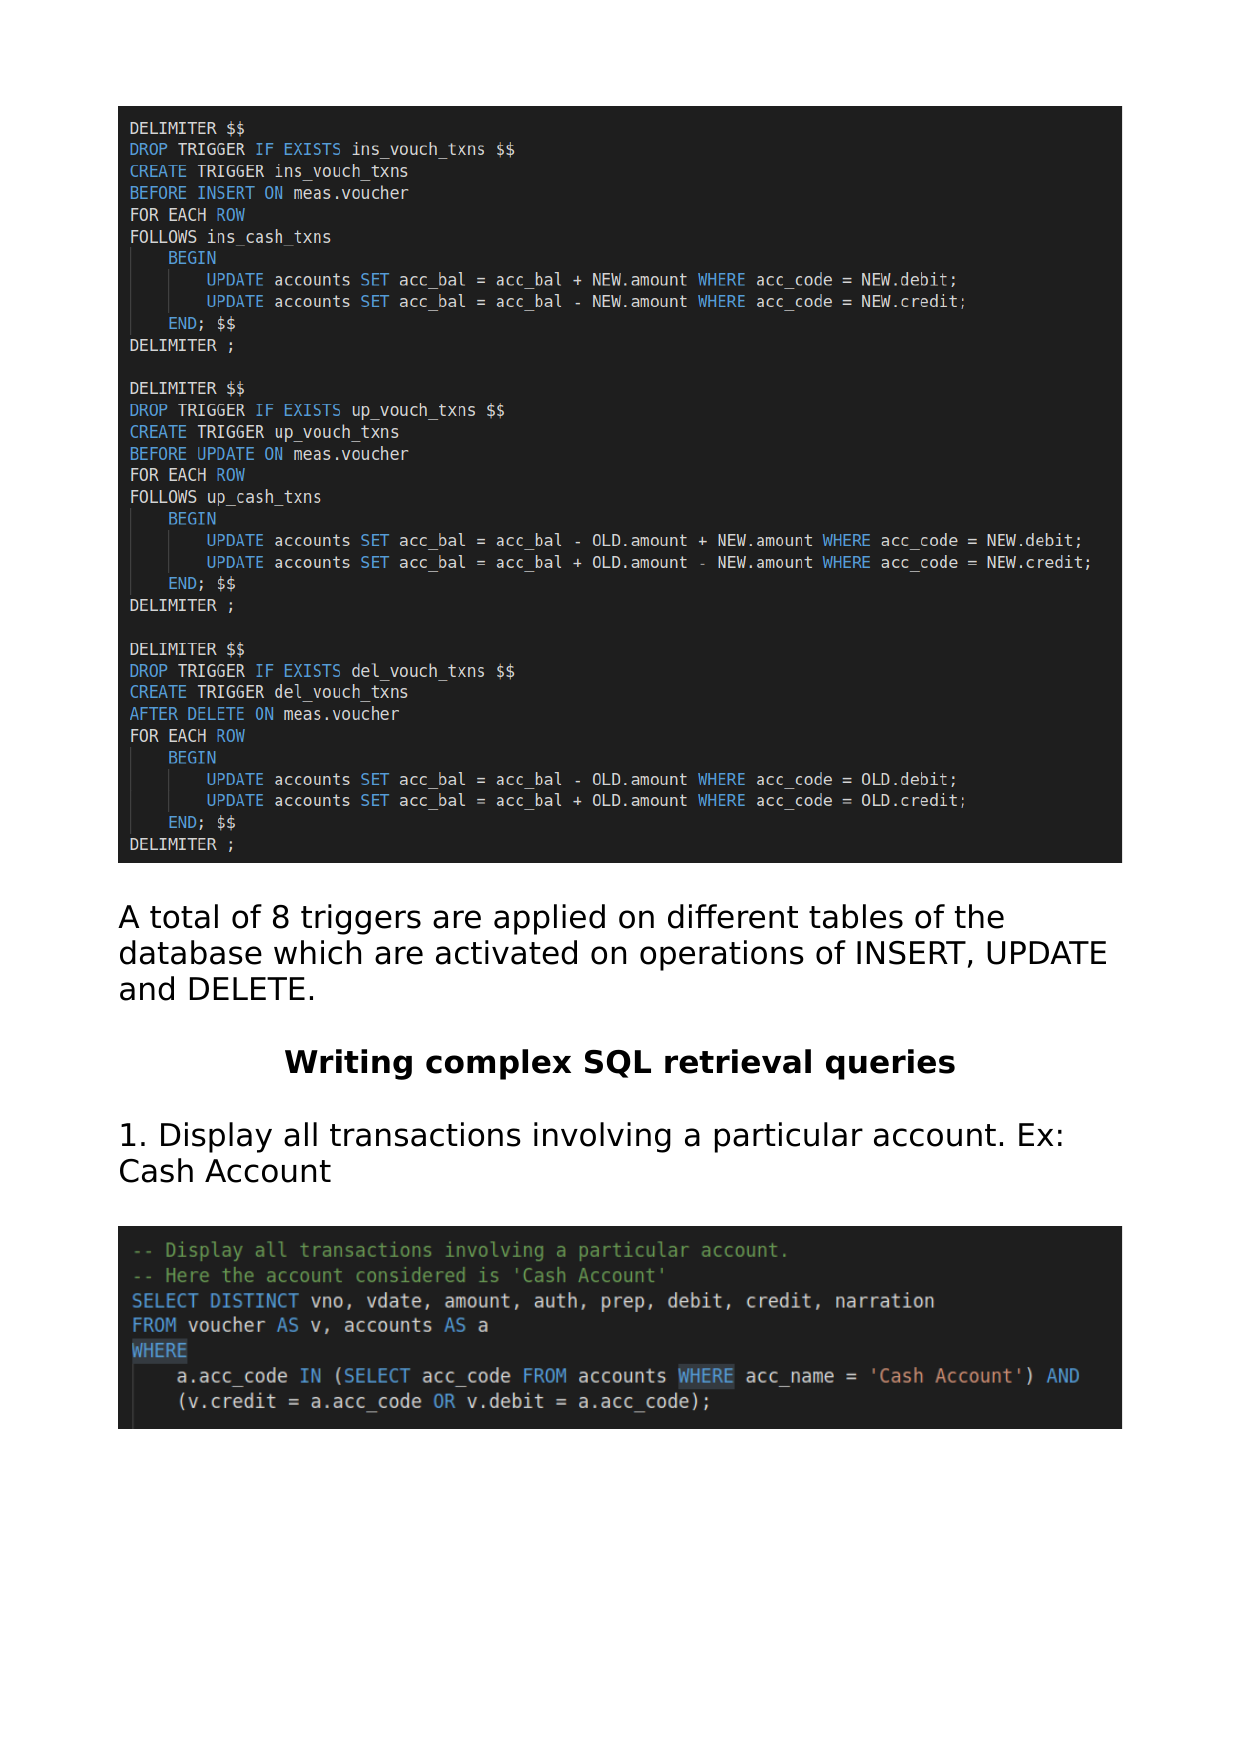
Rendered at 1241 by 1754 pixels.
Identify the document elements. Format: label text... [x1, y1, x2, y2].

text A total of 8 triggers are applied on different tables of the database which are activated on operations of INSERT, UPDATE and DELETE. [118, 899, 1122, 1008]
text 1. Display all transactions involving a particular account. Ex: Cash Account [118, 1117, 1122, 1190]
picture [118, 106, 1123, 863]
text Writing complex SQL retrieval queries [118, 1044, 1122, 1081]
picture [118, 1226, 1123, 1429]
